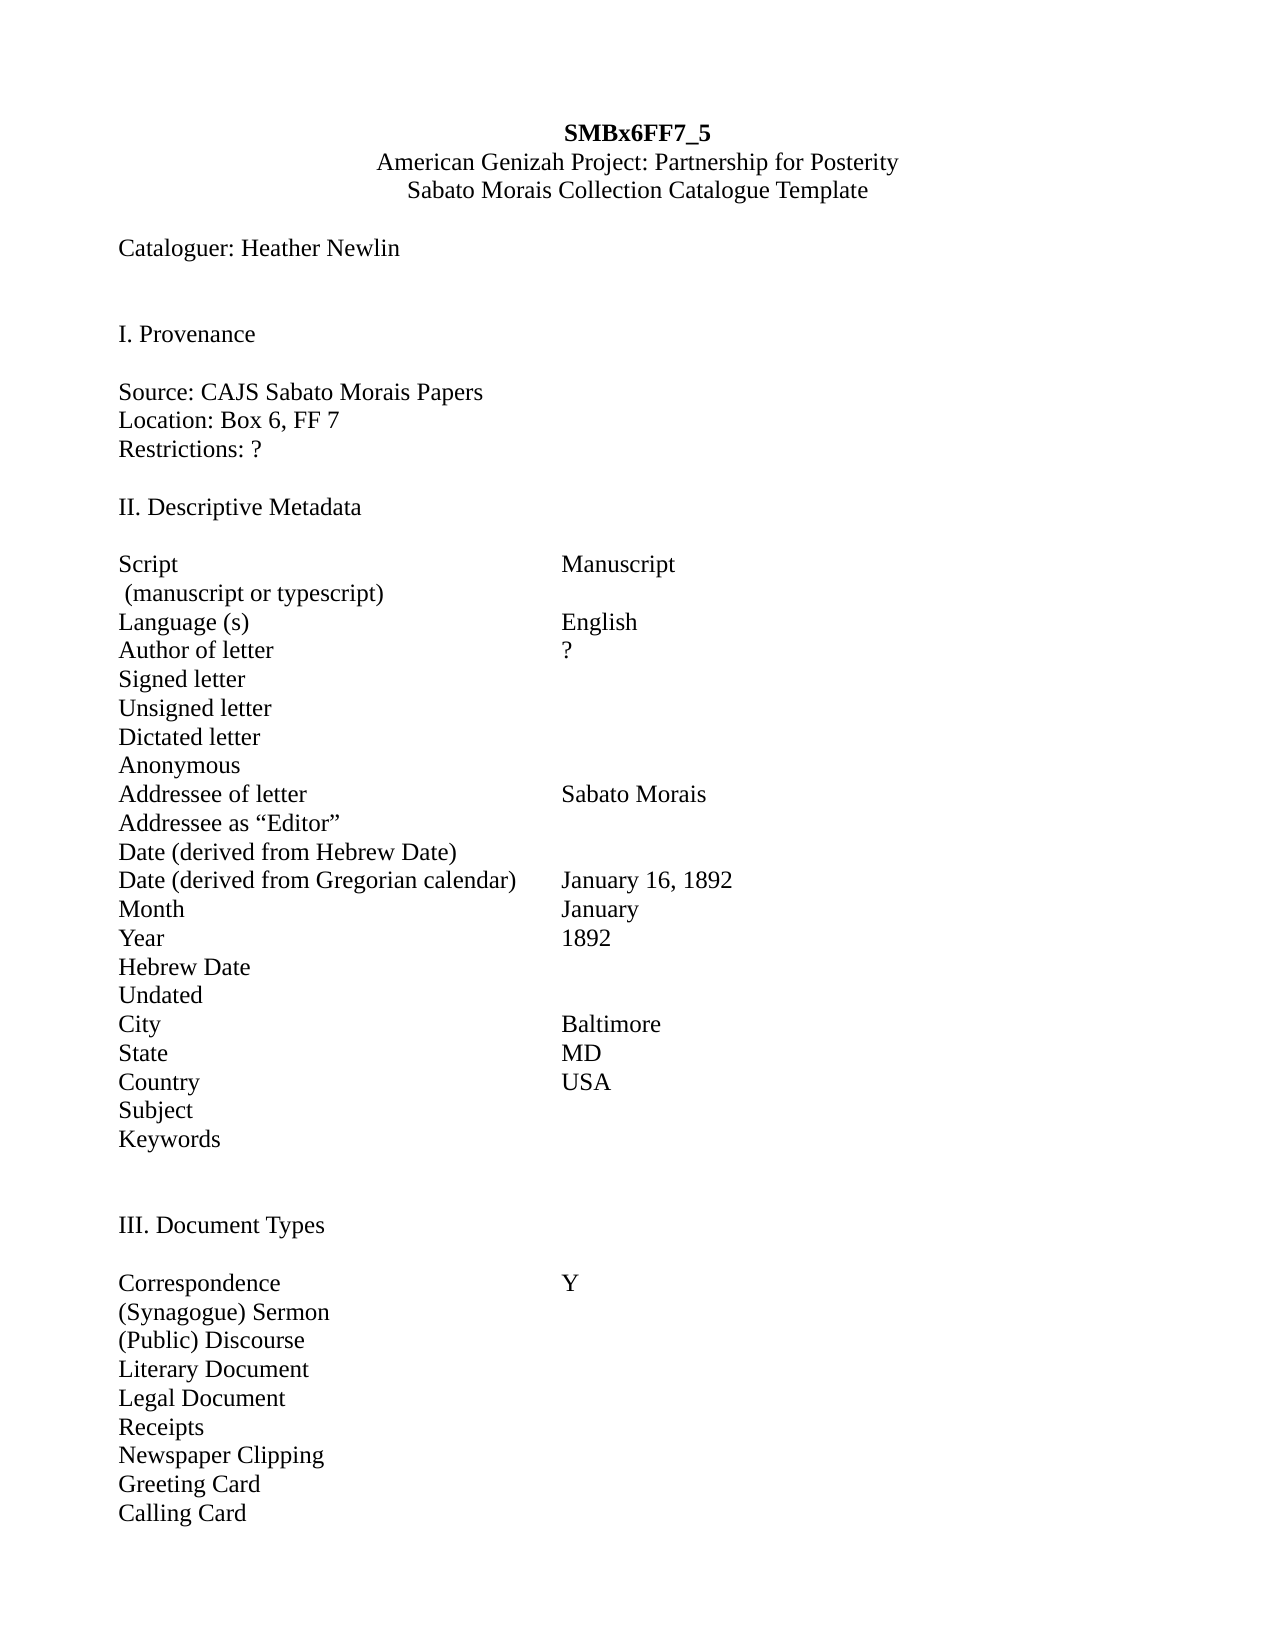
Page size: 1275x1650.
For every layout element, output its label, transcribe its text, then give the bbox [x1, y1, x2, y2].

text SMBx6FF7_5 [118, 118, 1157, 147]
text Hebrew Date [118, 952, 1157, 981]
text American Genizah Project: Partnership for Posterity [118, 147, 1157, 176]
text Language (s) English [118, 607, 1157, 636]
text Country USA [118, 1067, 1157, 1096]
text Source: CAJS Sabato Morais Papers [118, 377, 1157, 406]
text (Public) Discourse [118, 1326, 1157, 1354]
text Author of letter ? [118, 636, 1157, 664]
text Cataloguer: Heather Newlin [118, 233, 1157, 262]
text Newspaper Clipping [118, 1441, 1157, 1469]
text Script Manuscript [118, 549, 1157, 578]
text Sabato Morais Collection Catalogue Template [118, 176, 1157, 204]
text Legal Document [118, 1383, 1157, 1412]
text Undated [118, 981, 1157, 1009]
text Month January [118, 894, 1157, 923]
text (Synagogue) Sermon [118, 1297, 1157, 1326]
text State MD [118, 1038, 1157, 1067]
text Receipts [118, 1412, 1157, 1441]
text Date (derived from Gregorian calendar) January 16, 1892 [118, 866, 1157, 894]
text Unsigned letter [118, 693, 1157, 722]
text Keywords [118, 1124, 1157, 1153]
text Calling Card [118, 1498, 1157, 1527]
text I. Provenance [118, 319, 1157, 348]
text Addressee as “Editor” [118, 808, 1157, 837]
text Restrictions: ? [118, 434, 1157, 463]
text III. Document Types [118, 1211, 1157, 1239]
text Correspondence Y [118, 1268, 1157, 1297]
text Greeting Card [118, 1469, 1157, 1498]
text (manuscript or typescript) [118, 578, 1157, 607]
text Year 1892 [118, 923, 1157, 952]
text II. Descriptive Metadata [118, 492, 1157, 521]
text Date (derived from Hebrew Date) [118, 837, 1157, 866]
text Addressee of letter Sabato Morais [118, 779, 1157, 808]
text Dictated letter [118, 722, 1157, 751]
text Location: Box 6, FF 7 [118, 406, 1157, 434]
text Anonymous [118, 751, 1157, 779]
text City Baltimore [118, 1009, 1157, 1038]
text Signed letter [118, 664, 1157, 693]
text Literary Document [118, 1354, 1157, 1383]
text Subject [118, 1096, 1157, 1124]
